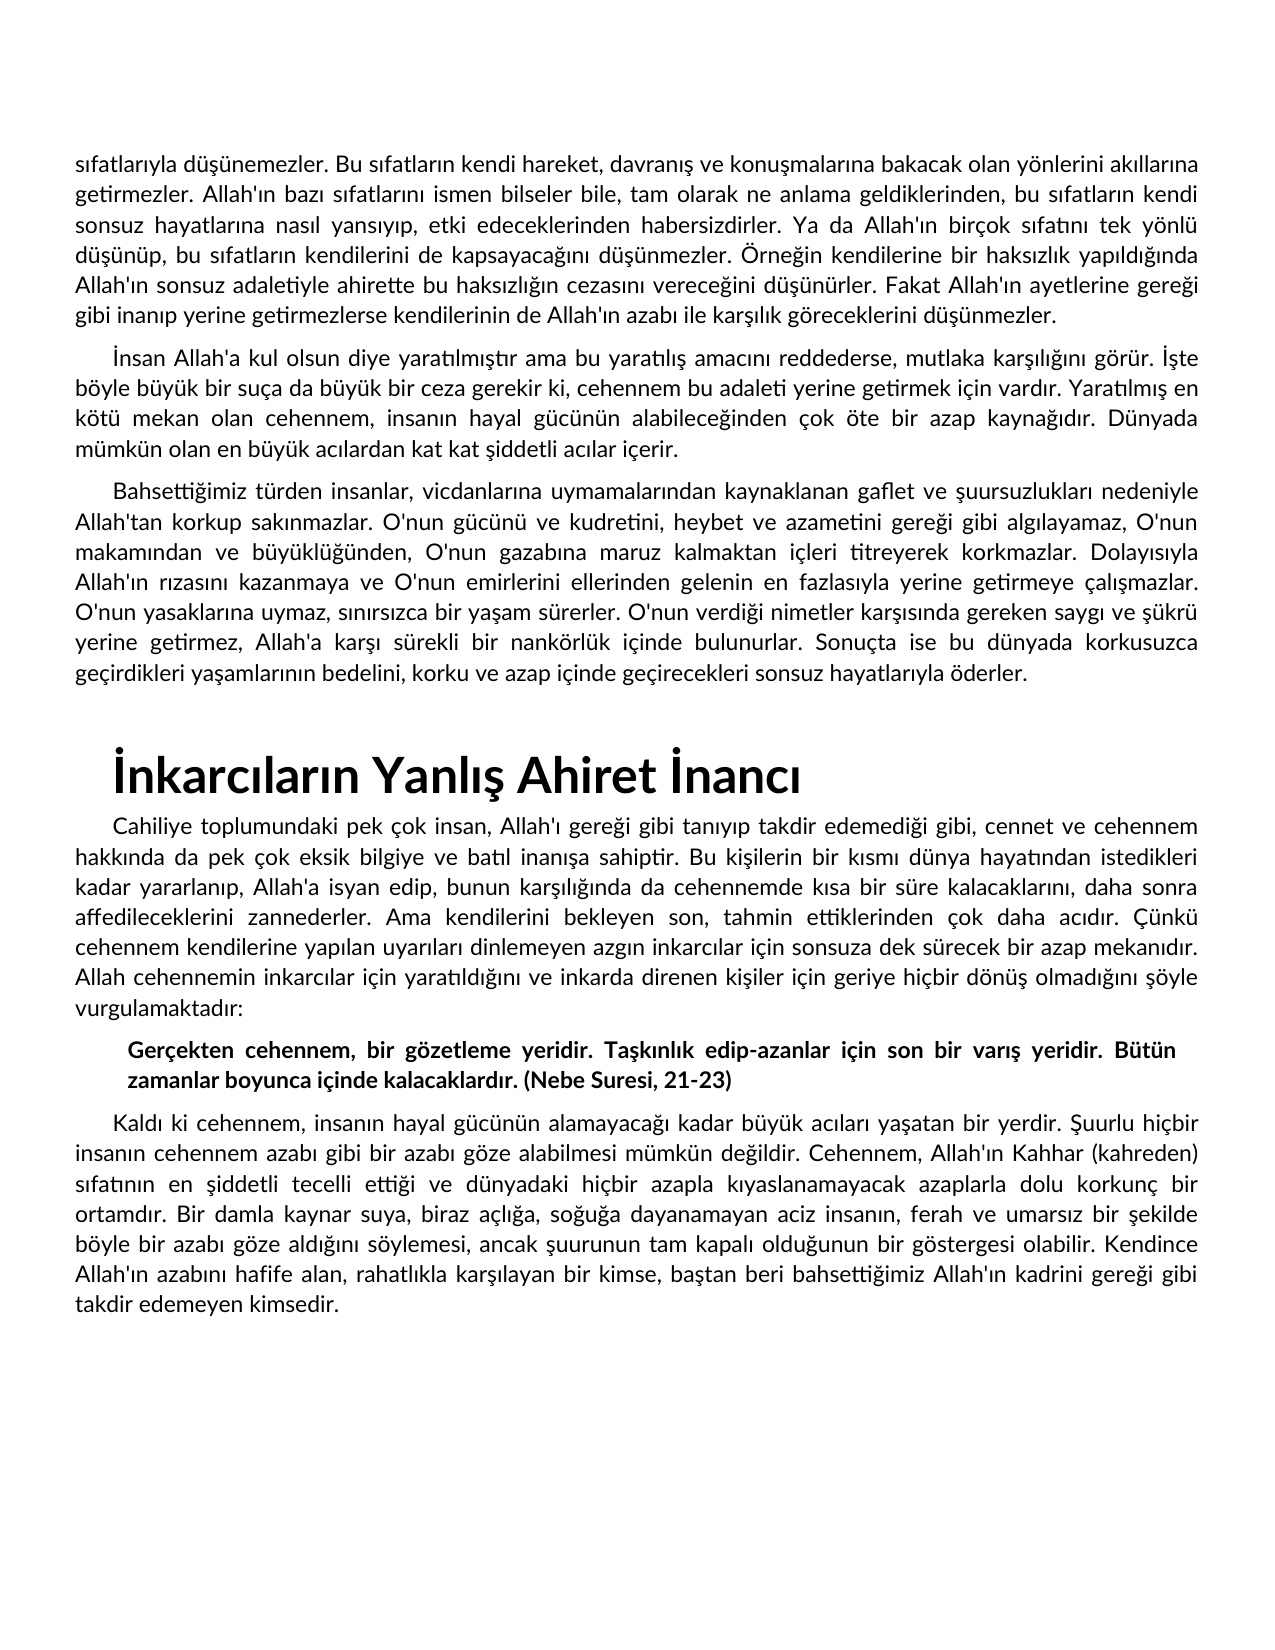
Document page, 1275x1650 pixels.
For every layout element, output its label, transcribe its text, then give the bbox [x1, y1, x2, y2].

text Cahiliye toplumundaki pek çok insan, Allah'ı gereği gibi tanıyıp takdir edemediği gibi, cennet ve cehennem hakkında da pek çok eksik bilgiye ve batıl inanışa sahiptir. Bu kişilerin bir kısmı dünya hayatından istedikleri kadar yararlanıp, Allah'a isyan edip, bunun karşılığında da cehennemde kısa bir süre kalacaklarını, daha sonra affedileceklerini zannederler. Ama kendilerini bekleyen son, tahmin ettiklerinden çok daha acıdır. Çünkü cehennem kendilerine yapılan uyarıları dinlemeyen azgın inkarcılar için sonsuza dek sürecek bir azap mekanıdır. Allah cehennemin inkarcılar için yaratıldığını ve inkarda direnen kişiler için geriye hiçbir dönüş olmadığını şöyle vurgulamaktadır: [75, 812, 1200, 1021]
text Bahsettiğimiz türden insanlar, vicdanlarına uymamalarından kaynaklanan gaflet ve şuursuzlukları nedeniyle Allah'tan korkup sakınmazlar. O'nun gücünü ve kudretini, heybet ve azametini gereği gibi algılayamaz, O'nun makamından ve büyüklüğünden, O'nun gazabına maruz kalmaktan içleri titreyerek korkmazlar. Dolayısıyla Allah'ın rızasını kazanmaya ve O'nun emirlerini ellerinden gelenin en fazlasıyla yerine getirmeye çalışmazlar. O'nun yasaklarına uymaz, sınırsızca bir yaşam sürerler. O'nun verdiği nimetler karşısında gereken saygı ve şükrü yerine getirmez, Allah'a karşı sürekli bir nankörlük içinde bulunurlar. Sonuçta ise bu dünyada korkusuzca geçirdikleri yaşamlarının bedelini, korku ve azap içinde geçirecekleri sonsuz hayatlarıyla öderler. [75, 477, 1200, 686]
text İnsan Allah'a kul olsun diye yaratılmıştır ama bu yaratılış amacını reddederse, mutlaka karşılığını görür. İşte böyle büyük bir suça da büyük bir ceza gerekir ki, cehennem bu adaleti yerine getirmek için vardır. Yaratılmış en kötü mekan olan cehennem, insanın hayal gücünün alabileceğinden çok öte bir azap kaynağıdır. Dünyada mümkün olan en büyük acılardan kat kat şiddetli acılar içerir. [75, 344, 1200, 462]
text sıfatlarıyla düşünemezler. Bu sıfatların kendi hareket, davranış ve konuşmalarına bakacak olan yönlerini akıllarına getirmezler. Allah'ın bazı sıfatlarını ismen bilseler bile, tam olarak ne anlama geldiklerinden, bu sıfatların kendi sonsuz hayatlarına nasıl yansıyıp, etki edeceklerinden habersizdirler. Ya da Allah'ın birçok sıfatını tek yönlü düşünüp, bu sıfatların kendilerini de kapsayacağını düşünmezler. Örneğin kendilerine bir haksızlık yapıldığında Allah'ın sonsuz adaletiyle ahirette bu haksızlığın cezasını vereceğini düşünürler. Fakat Allah'ın ayetlerine gereği gibi inanıp yerine getirmezlerse kendilerinin de Allah'ın azabı ile karşılık göreceklerini düşünmezler. [75, 150, 1200, 328]
subtitle İnkarcıların Yanlış Ahiret İnancı [112, 744, 1200, 804]
text Kaldı ki cehennem, insanın hayal gücünün alamayacağı kadar büyük acıları yaşatan bir yerdir. Şuurlu hiçbir insanın cehennem azabı gibi bir azabı göze alabilmesi mümkün değildir. Cehennem, Allah'ın Kahhar (kahreden) sıfatının en şiddetli tecelli ettiği ve dünyadaki hiçbir azapla kıyaslanamayacak azaplarla dolu korkunç bir ortamdır. Bir damla kaynar suya, biraz açlığa, soğuğa dayanamayan aciz insanın, ferah ve umarsız bir şekilde böyle bir azabı göze aldığını söylemesi, ancak şuurunun tam kapalı olduğunun bir göstergesi olabilir. Kendince Allah'ın azabını hafife alan, rahatlıkla karşılayan bir kimse, baştan beri bahsettiğimiz Allah'ın kadrini gereği gibi takdir edemeyen kimsedir. [75, 1109, 1200, 1318]
text Gerçekten cehennem, bir gözetleme yeridir. Taşkınlık edip-azanlar için son bir varış yeridir. Bütün zamanlar boyunca içinde kalacaklardır. (Nebe Suresi, 21-23) [127, 1036, 1177, 1094]
